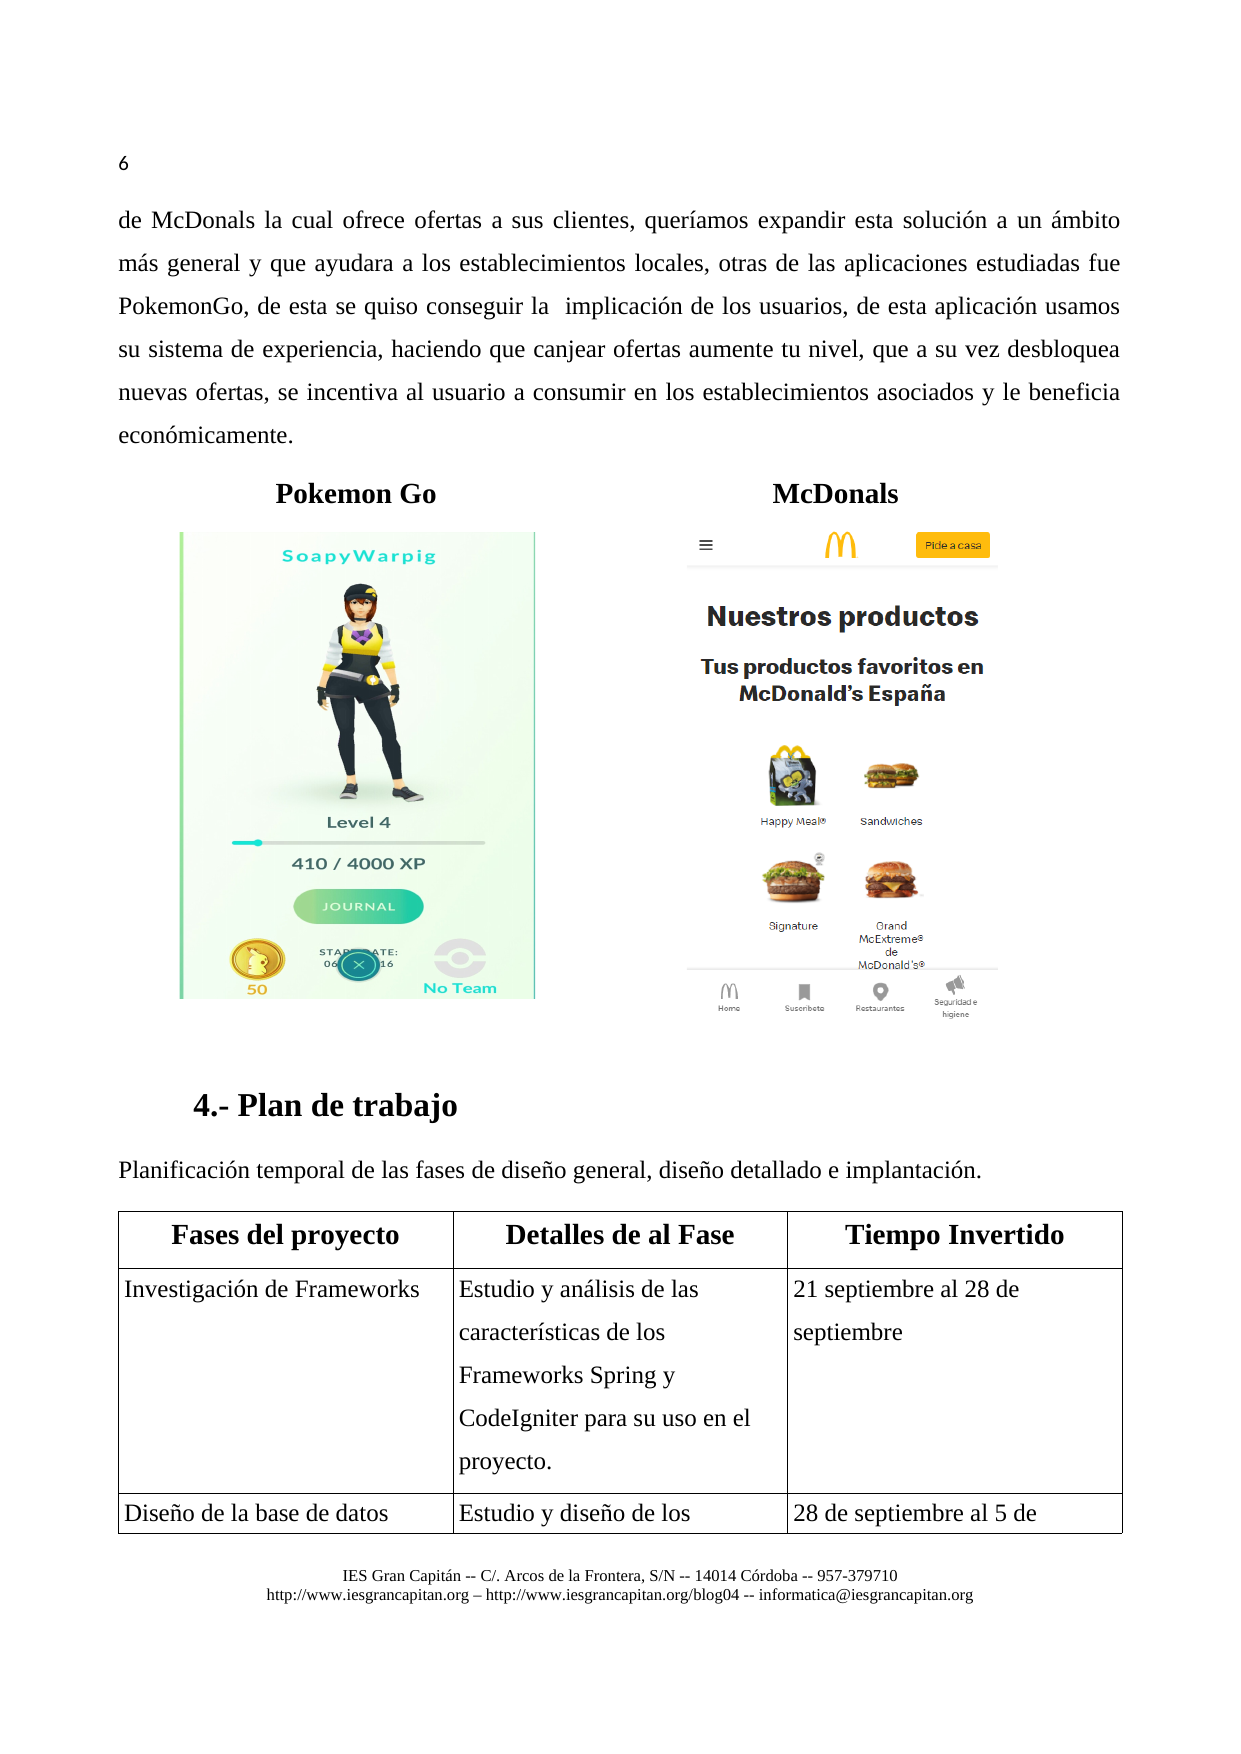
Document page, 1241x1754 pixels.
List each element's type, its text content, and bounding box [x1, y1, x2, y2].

text Pokemon Go McDonals [118, 476, 1122, 510]
picture [179, 532, 536, 999]
table_header Fases del proyecto [119, 1212, 453, 1268]
table_cell Investigación de Frameworks [119, 1269, 453, 1492]
table_cell Estudio y diseño de los [454, 1494, 787, 1533]
table_cell Diseño de la base de datos [119, 1494, 453, 1533]
table_header Detalles de al Fase [454, 1212, 787, 1268]
picture [686, 526, 998, 1023]
table_cell 28 de septiembre al 5 de [788, 1494, 1122, 1533]
table_cell 21 septiembre al 28 de septiembre [788, 1269, 1122, 1492]
table_header Tiempo Invertido [788, 1212, 1122, 1268]
subtitle 4.- Plan de trabajo [118, 1085, 1122, 1124]
text Planificación temporal de las fases de diseño general, diseño detallado e implantación. [118, 1155, 1122, 1184]
table_cell Estudio y análisis de las características de los Frameworks Spring y CodeIgniter para su uso en el proyecto. [454, 1269, 787, 1492]
text de McDonals la cual ofrece ofertas a sus clientes, queríamos expandir esta solución a un ámbito más general y que ayudara a los establecimientos locales, otras de las aplicaciones estudiadas fue PokemonGo, de esta se quiso conseguir la implicación de los usuarios, de esta aplicación usamos su sistema de experiencia, haciendo que canjear ofertas aumente tu nivel, que a su vez desbloquea nuevas ofertas, se incentiva al usuario a consumir en los establecimientos asociados y le beneficia económicamente. [118, 205, 1122, 449]
